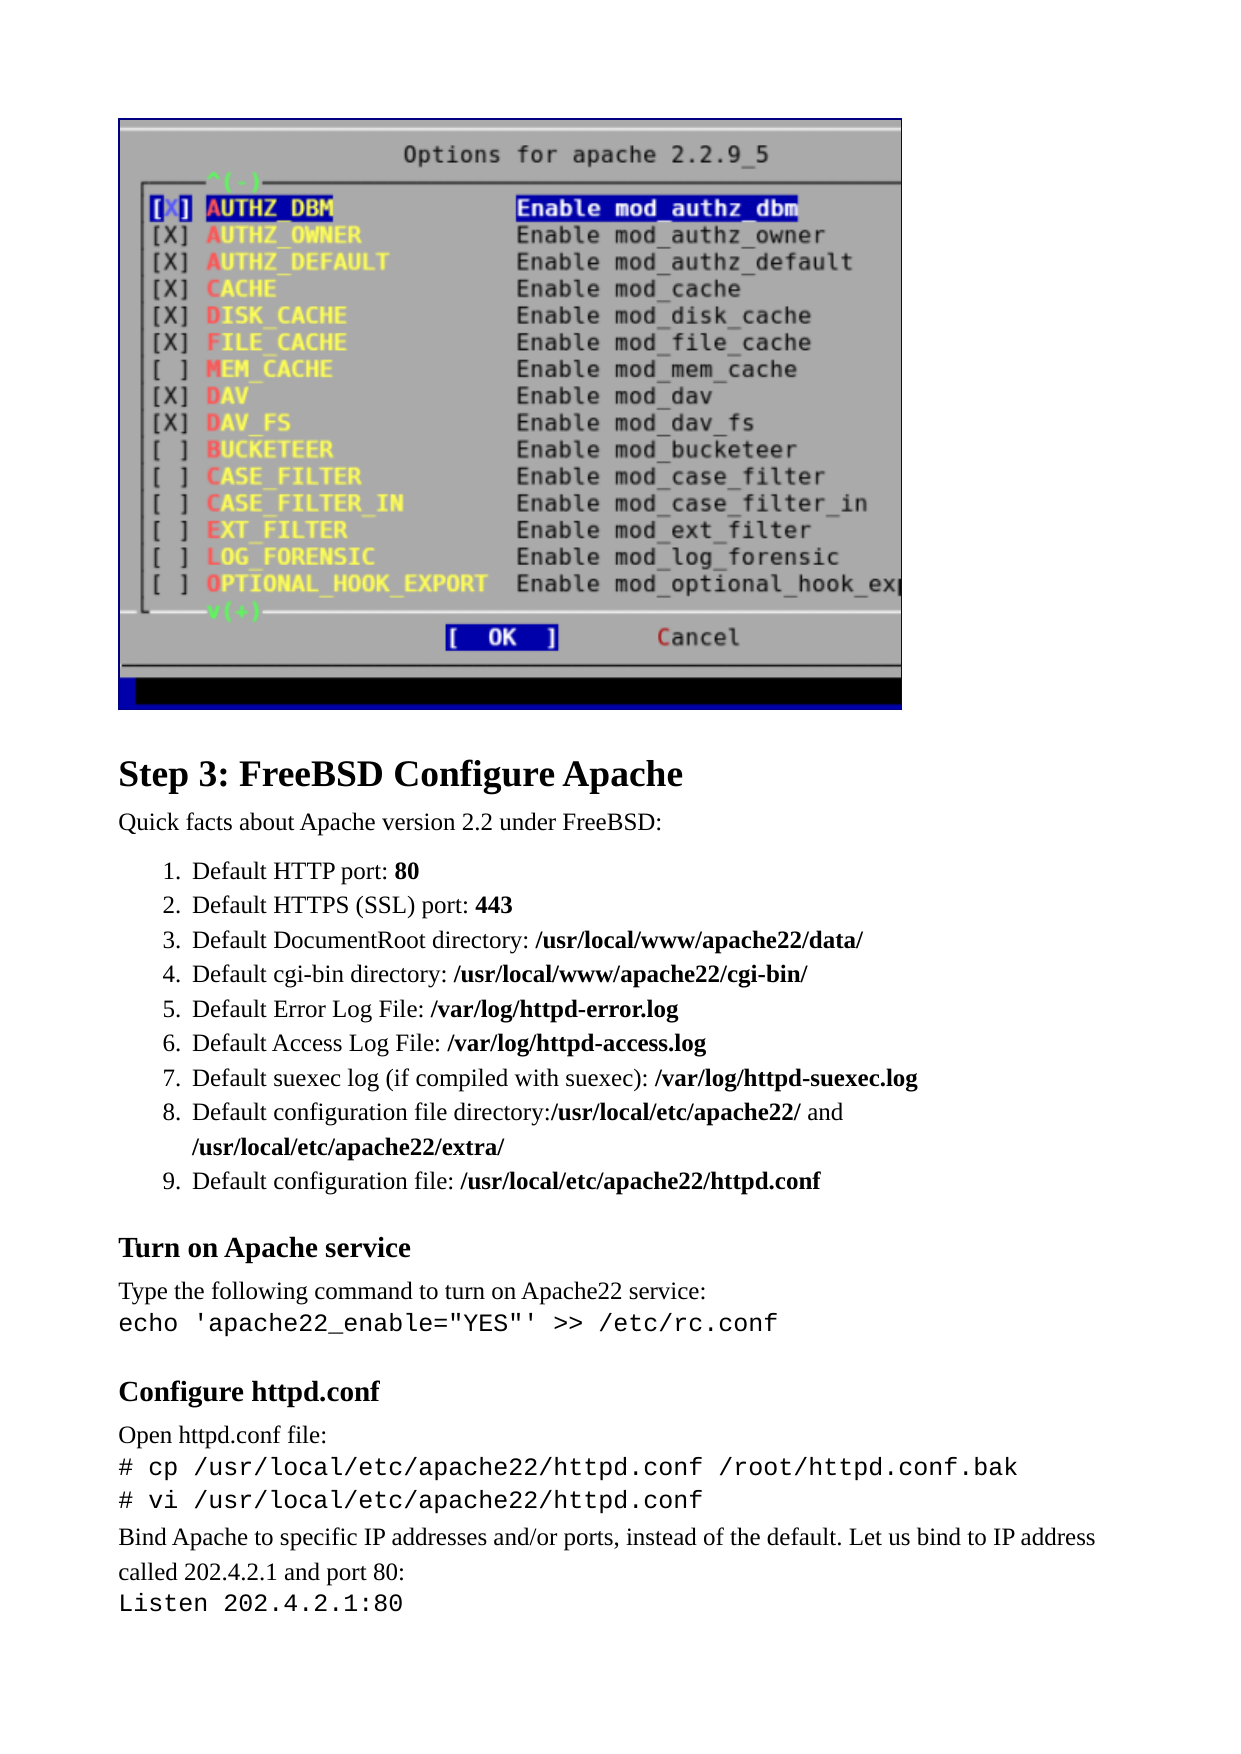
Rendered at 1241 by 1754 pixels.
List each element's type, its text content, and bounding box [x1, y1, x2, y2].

text Quick facts about Apache version 2.2 under FreeBSD: [118, 807, 1122, 836]
list Default cgi-bin directory: /usr/local/www/apache22/cgi-bin/ [162, 959, 1122, 988]
list Default HTTP port: 80 [162, 856, 1122, 885]
list Default DocumentRoot directory: /usr/local/www/apache22/data/ [162, 925, 1122, 954]
list Default suexec log (if compiled with suexec): /var/log/httpd-suexec.log [162, 1063, 1122, 1092]
subtitle Turn on Apache service [118, 1230, 1122, 1264]
list Default Access Log File: /var/log/httpd-access.log [162, 1028, 1122, 1057]
list Default configuration file: /usr/local/etc/apache22/httpd.conf [162, 1166, 1122, 1195]
list Default configuration file directory:/usr/local/etc/apache22/ and /usr/local/etc/apache22/extra/ [162, 1097, 1122, 1161]
picture [120, 120, 901, 709]
subtitle Step 3: FreeBSD Configure Apache [118, 751, 1122, 794]
text Open httpd.conf file: # cp /usr/local/etc/apache22/httpd.conf /root/httpd.conf.bak # vi /usr/local/etc/apache22/httpd.conf Bind Apache to specific IP addresses and/or ports, instead of the default. Let us bind to IP address called 202.4.2.1 and port 80: Listen 202.4.2.1:80 [118, 1420, 1122, 1619]
list Default HTTPS (SSL) port: 443 [162, 891, 1122, 919]
list Default Error Log File: /var/log/httpd-error.log [162, 994, 1122, 1023]
text Type the following command to turn on Apache22 service: echo 'apache22_enable="YES"' >> /etc/rc.conf [118, 1276, 1122, 1339]
subtitle Configure httpd.conf [118, 1374, 1122, 1407]
